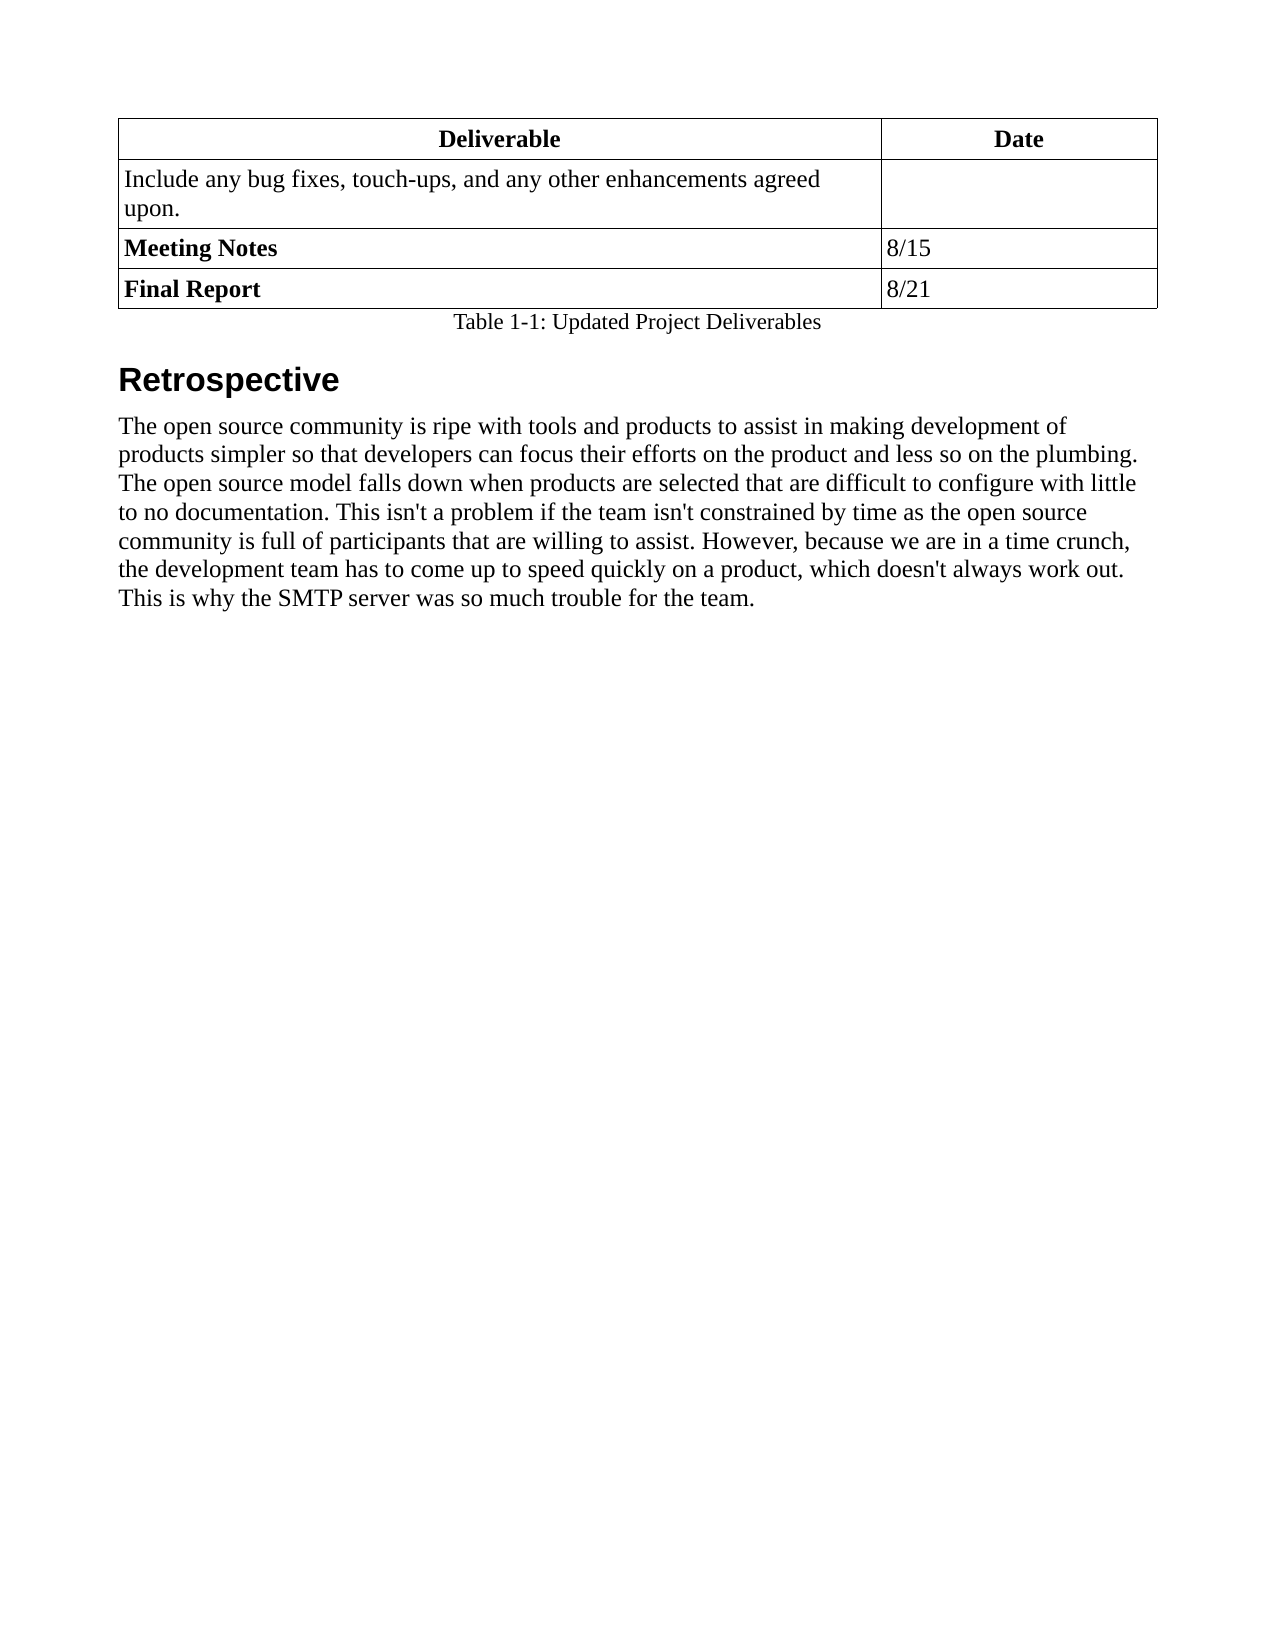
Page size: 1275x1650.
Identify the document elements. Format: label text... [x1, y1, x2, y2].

table_cell 8/21 [882, 269, 1157, 308]
table_cell Include any bug fixes, touch-ups, and any other enhancements agreed upon. [119, 160, 881, 227]
table_cell Final Report [119, 269, 881, 308]
table_header Date [882, 119, 1157, 158]
text Table 1-1: Updated Project Deliverables [118, 309, 1157, 334]
table_header Deliverable [119, 119, 881, 158]
table_cell 8/15 [882, 229, 1157, 268]
subtitle Retrospective [118, 359, 1157, 398]
text The open source community is ripe with tools and products to assist in making development of products simpler so that developers can focus their efforts on the product and less so on the plumbing. The open source model falls down when products are selected that are difficult to configure with little to no documentation. This isn't a problem if the team isn't constrained by time as the open source community is full of participants that are willing to assist. However, because we are in a time crunch, the development team has to come up to speed quickly on a product, which doesn't always work out. This is why the SMTP server was so much trouble for the team. [118, 411, 1157, 612]
table_cell Meeting Notes [119, 229, 881, 268]
table_cell [882, 160, 1157, 227]
